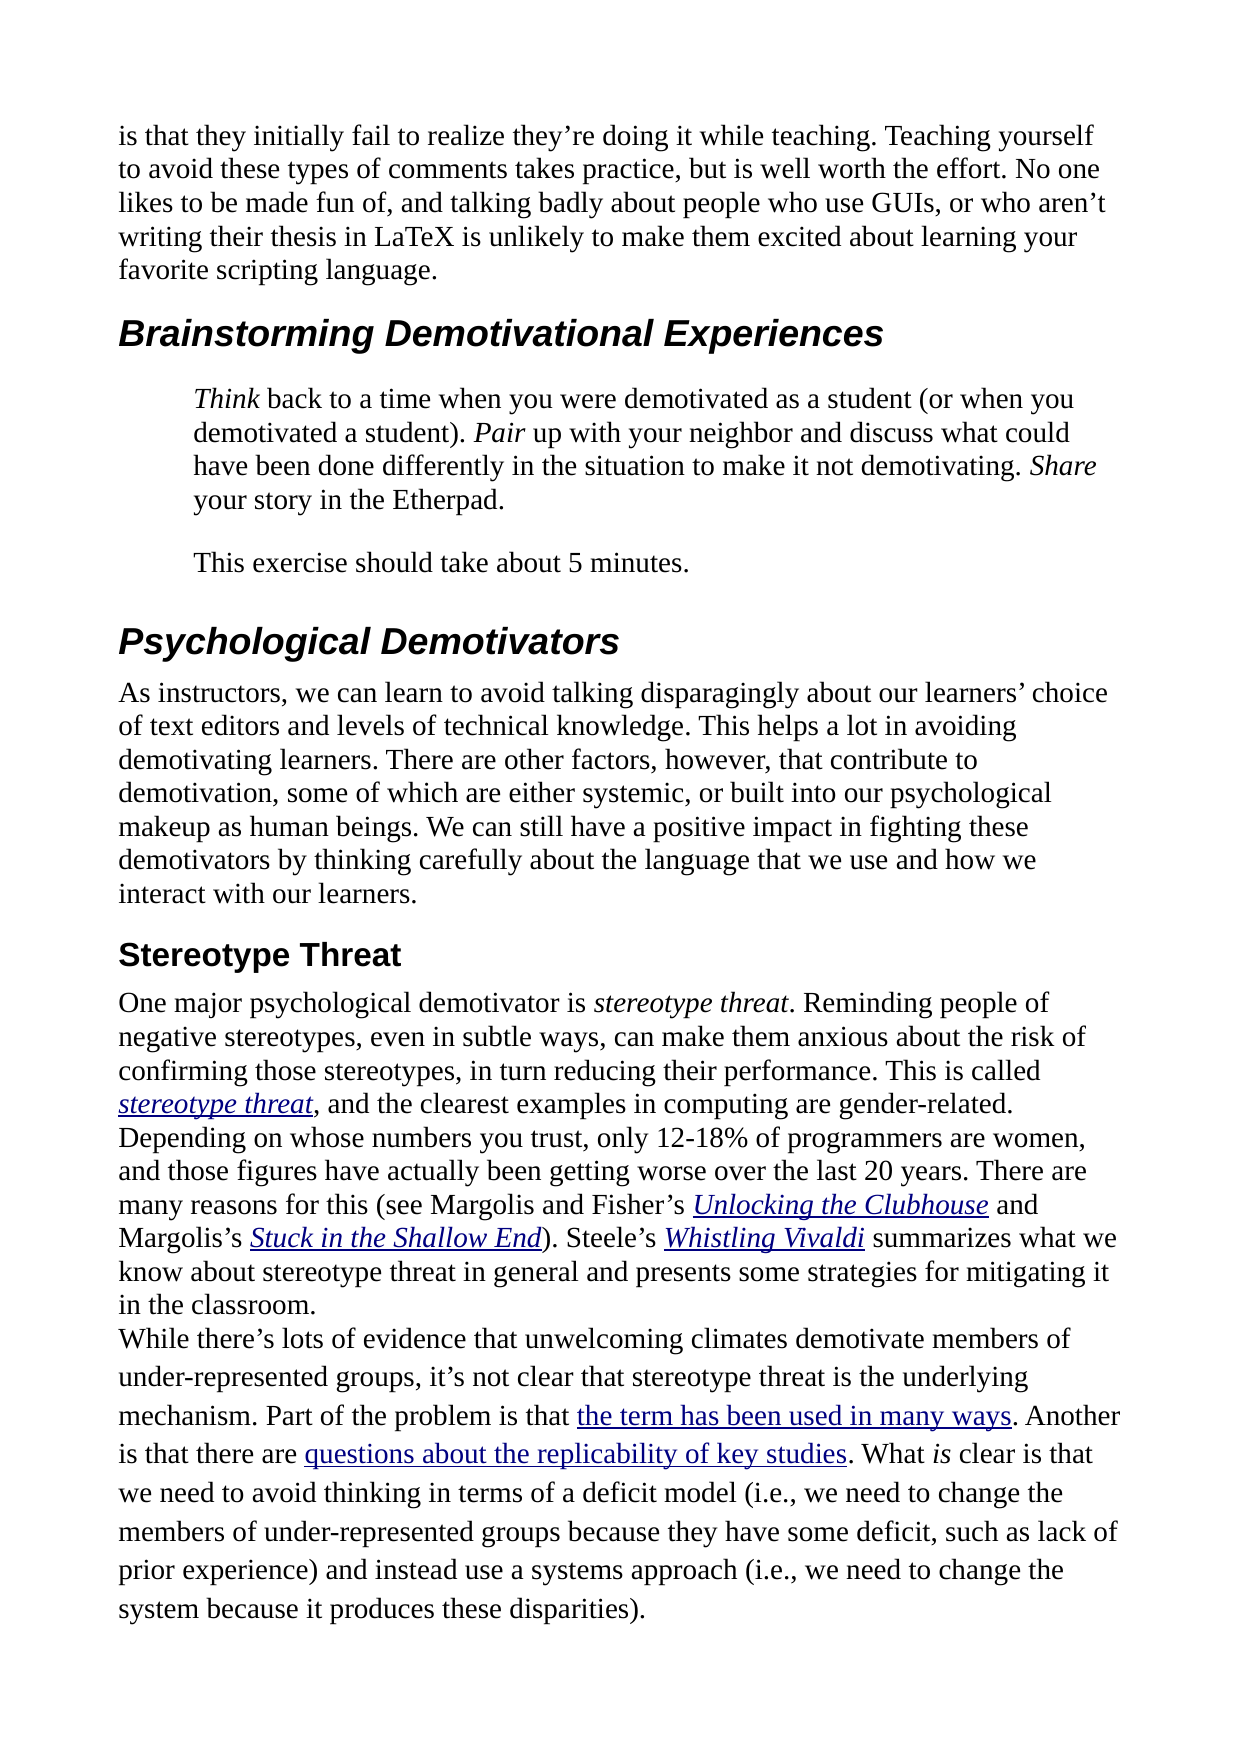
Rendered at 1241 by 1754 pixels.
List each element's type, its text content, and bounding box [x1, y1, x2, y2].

text As instructors, we can learn to avoid talking disparagingly about our learners’ choice of text editors and levels of technical knowledge. This helps a lot in avoiding demotivating learners. There are other factors, however, that contribute to demotivation, some of which are either systemic, or built into our psychological makeup as human beings. We can still have a positive impact in fighting these demotivators by thinking carefully about the language that we use and how we interact with our learners. [118, 675, 1122, 909]
text Think back to a time when you were demotivated as a student (or when you demotivated a student). Pair up with your neighbor and discuss what could have been done differently in the situation to make it not demotivating. Share your story in the Etherpad. [193, 381, 1122, 516]
text This exercise should take about 5 minutes. [193, 546, 1122, 579]
text While there’s lots of evidence that unwelcoming climates demotivate members of under-represented groups, it’s not clear that stereotype threat is the underlying mechanism. Part of the problem is that the term has been used in many ways. Another is that there are questions about the replicability of key studies. What is clear is that we need to avoid thinking in terms of a deficit model (i.e., we need to change the members of under-represented groups because they have some deficit, such as lack of prior experience) and instead use a systems approach (i.e., we need to change the system because it produces these disparities). [118, 1321, 1122, 1624]
subtitle Brainstorming Demotivational Experiences [118, 311, 1122, 354]
subtitle Stereotype Threat [118, 934, 1122, 973]
text is that they initially fail to realize they’re doing it while teaching. Teaching yourself to avoid these types of comments takes practice, but is well worth the effort. No one likes to be made fun of, and talking badly about people who use GUIs, or who aren’t writing their thesis in LaTeX is unlikely to make them excited about learning your favorite scripting language. [118, 118, 1122, 286]
subtitle Psychological Demotivators [118, 619, 1122, 662]
text One major psychological demotivator is stereotype threat. Reminding people of negative stereotypes, even in subtle ways, can make them anxious about the risk of confirming those stereotypes, in turn reducing their performance. This is called stereotype threat, and the clearest examples in computing are gender-related. Depending on whose numbers you trust, only 12-18% of programmers are women, and those figures have actually been getting worse over the last 20 years. There are many reasons for this (see Margolis and Fisher’s Unlocking the Clubhouse and Margolis’s Stuck in the Shallow End). Steele’s Whistling Vivaldi summarizes what we know about stereotype threat in general and presents some strategies for mitigating it in the classroom. [118, 986, 1122, 1321]
